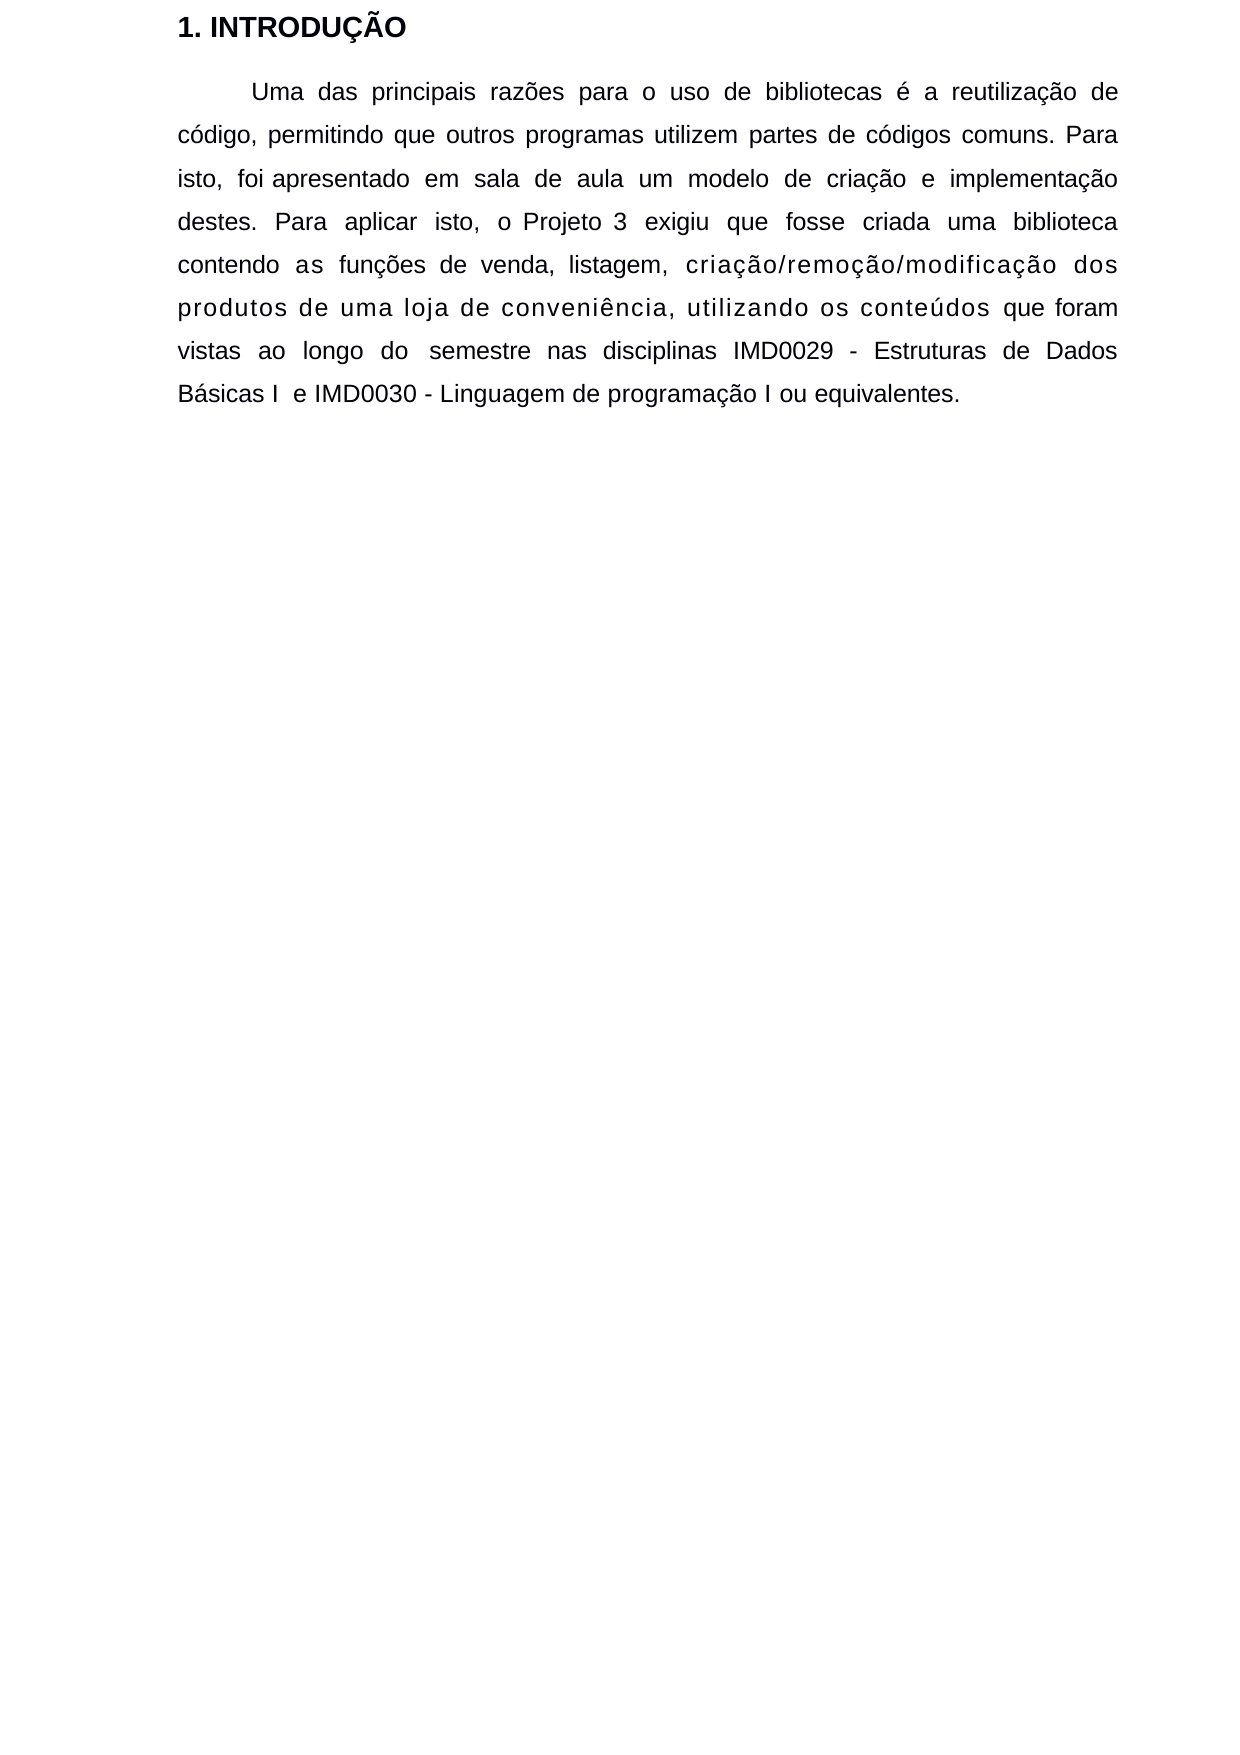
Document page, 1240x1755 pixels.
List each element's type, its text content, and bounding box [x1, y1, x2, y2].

text Uma das principais razões para o uso de bibliotecas é a reutilização de código, permitindo que outros programas utilizem partes de códigos comuns. Para isto, foi apresentado em sala de aula um modelo de criação e implementação destes. Para aplicar isto, o Projeto 3 exigiu que fosse criada uma biblioteca contendo as funções de venda, listagem, criação/remoção/modificação dos produtos de uma loja de conveniência, utilizando os conteúdos que foram vistas ao longo do semestre nas disciplinas IMD0029 - Estruturas de Dados Básicas I e IMD0030 - Linguagem de programação I ou equivalentes. [177, 77, 1118, 408]
list INTRODUÇÃO [177, 10, 1129, 44]
